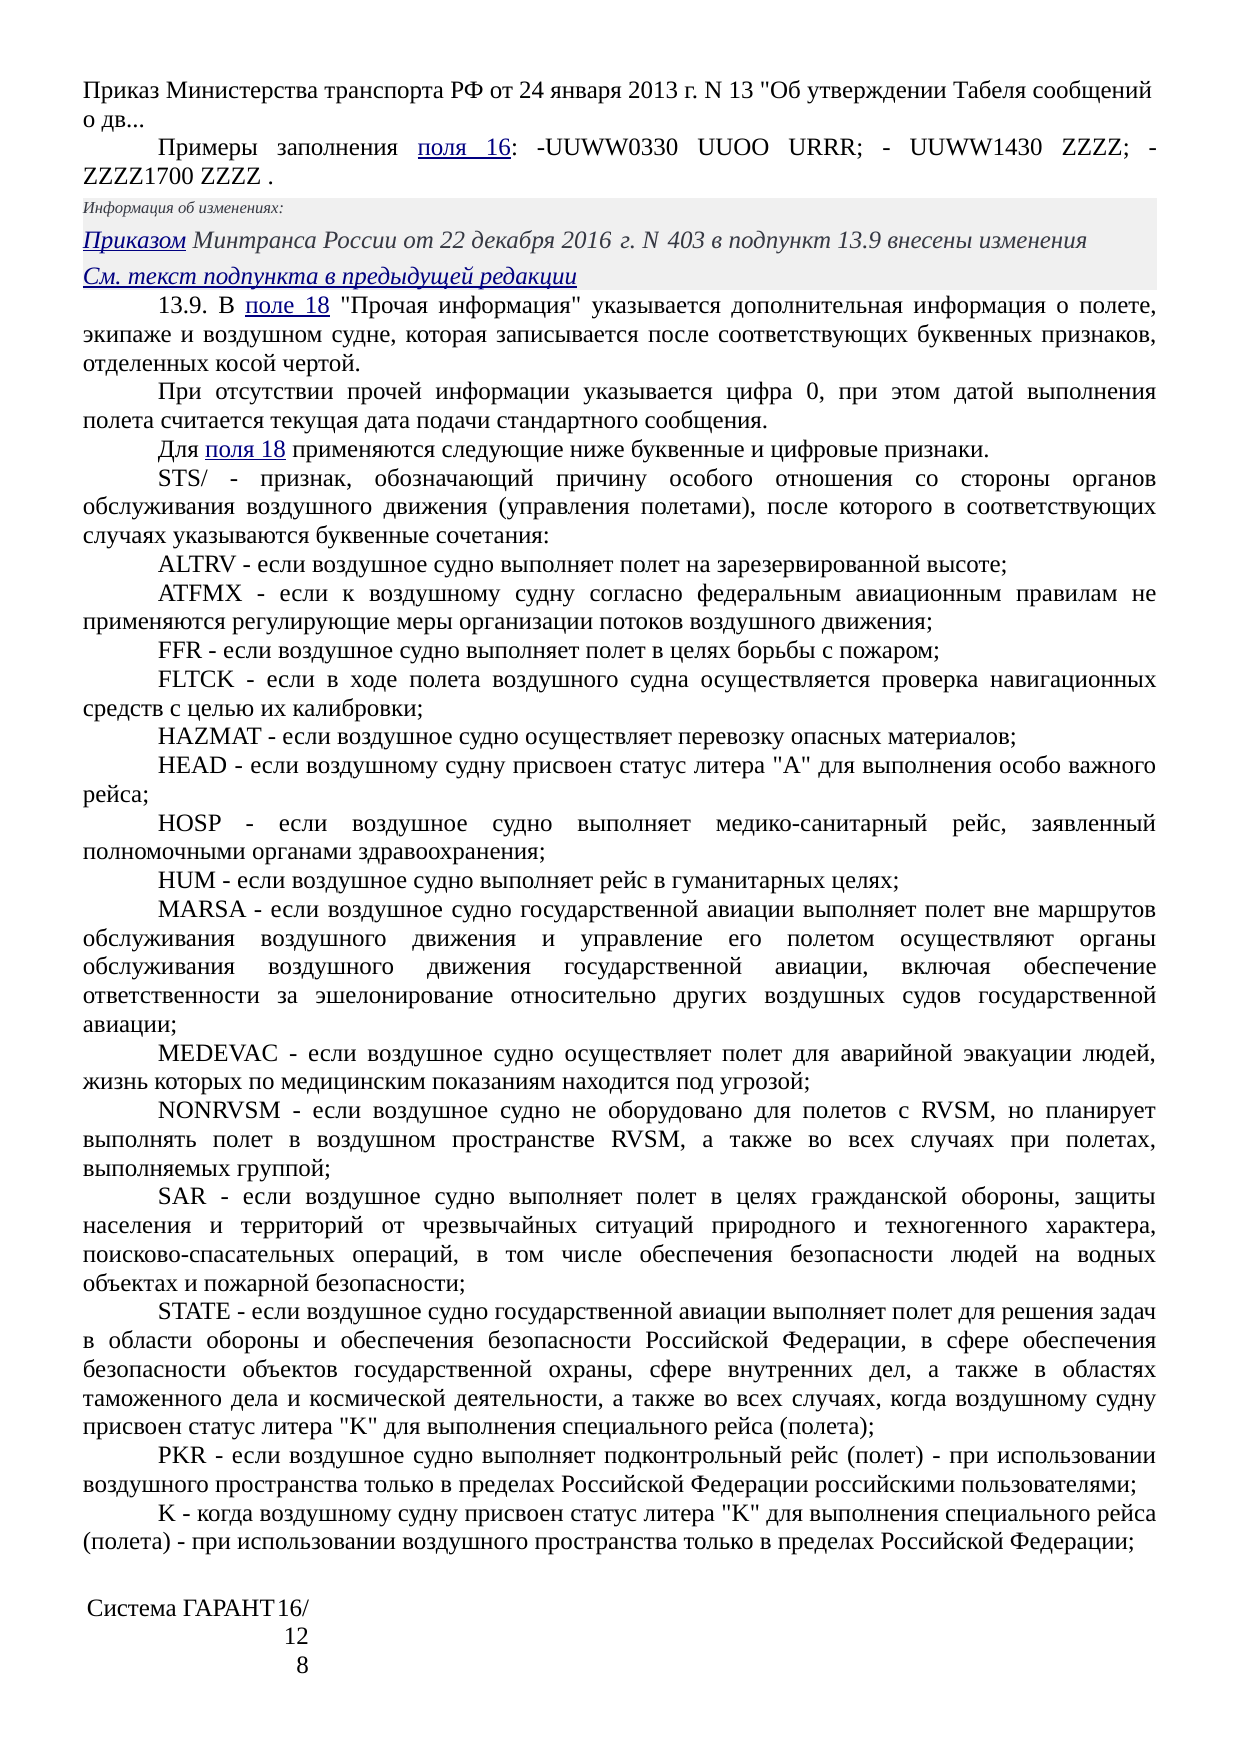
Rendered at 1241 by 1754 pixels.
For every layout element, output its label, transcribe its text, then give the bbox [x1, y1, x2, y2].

text Приказом Минтранса России от 22 декабря 2016 г. N 403 в подпункт 13.9 внесены изменения [1090, 225, 1157, 253]
text FFR - если воздушное судно выполняет полет в целях борьбы с пожаром; [83, 635, 1157, 664]
text При отсутствии прочей информации указывается цифра 0, при этом датой выполнения полета считается текущая дата подачи стандартного сообщения. [83, 376, 1157, 434]
text Для поля 18 применяются следующие ниже буквенные и цифровые признаки. [83, 434, 1157, 463]
text MARSA - если воздушное судно государственной авиации выполняет полет вне маршрутов обслуживания воздушного движения и управление его полетом осуществляют органы обслуживания воздушного движения государственной авиации, включая обеспечение ответственности за эшелонирование относительно других воздушных судов государственной авиации; [83, 894, 1157, 1038]
text Информация об изменениях: [286, 198, 1157, 217]
text PKR - если воздушное судно выполняет подконтрольный рейс (полет) - при использовании воздушного пространства только в пределах Российской Федерации российскими пользователями; [83, 1440, 1157, 1498]
text SAR - если воздушное судно выполняет полет в целях гражданской обороны, защиты населения и территорий от чрезвычайных ситуаций природного и техногенного характера, поисково-спасательных операций, в том числе обеспечения безопасности людей на водных объектах и пожарной безопасности; [83, 1181, 1157, 1296]
text ALTRV - если воздушное судно выполняет полет на зарезервированной высоте; [83, 549, 1157, 578]
text Примеры заполнения поля 16: -UUWW0330 UUOO URRR; - UUWW1430 ZZZZ; -ZZZZ1700 ZZZZ . [83, 132, 1157, 190]
text STATE - если воздушное судно государственной авиации выполняет полет для решения задач в области обороны и обеспечения безопасности Российской Федерации, в сфере обеспечения безопасности объектов государственной охраны, сфере внутренних дел, а также в областях таможенного дела и космической деятельности, а также во всех случаях, когда воздушному судну присвоен статус литера "K" для выполнения специального рейса (полета); [83, 1296, 1157, 1440]
text См. текст подпункта в предыдущей редакции [579, 261, 1157, 290]
text K - когда воздушному судну присвоен статус литера "K" для выполнения специального рейса (полета) - при использовании воздушного пространства только в пределах Российской Федерации; [83, 1498, 1157, 1555]
text HUM - если воздушное судно выполняет рейс в гуманитарных целях; [83, 865, 1157, 894]
text 13.9. В поле 18 "Прочая информация" указывается дополнительная информация о полете, экипаже и воздушном судне, которая записывается после соответствующих буквенных признаков, отделенных косой чертой. [83, 290, 1157, 376]
text STS/ - признак, обозначающий причину особого отношения со стороны органов обслуживания воздушного движения (управления полетами), после которого в соответствующих случаях указываются буквенные сочетания: [83, 463, 1157, 549]
text ATFMX - если к воздушному судну согласно федеральным авиационным правилам не применяются регулирующие меры организации потоков воздушного движения; [83, 578, 1157, 635]
text HOSP - если воздушное судно выполняет медико-санитарный рейс, заявленный полномочными органами здравоохранения; [83, 808, 1157, 865]
text MEDEVAC - если воздушное судно осуществляет полет для аварийной эвакуации людей, жизнь которых по медицинским показаниям находится под угрозой; [83, 1038, 1157, 1095]
text HEAD - если воздушному судну присвоен статус литера "A" для выполнения особо важного рейса; [83, 750, 1157, 808]
text NONRVSM - если воздушное судно не оборудовано для полетов с RVSM, но планирует выполнять полет в воздушном пространстве RVSM, а также во всех случаях при полетах, выполняемых группой; [83, 1095, 1157, 1181]
text FLTCK - если в ходе полета воздушного судна осуществляется проверка навигационных средств с целью их калибровки; [83, 664, 1157, 721]
text HAZMAT - если воздушное судно осуществляет перевозку опасных материалов; [83, 721, 1157, 750]
